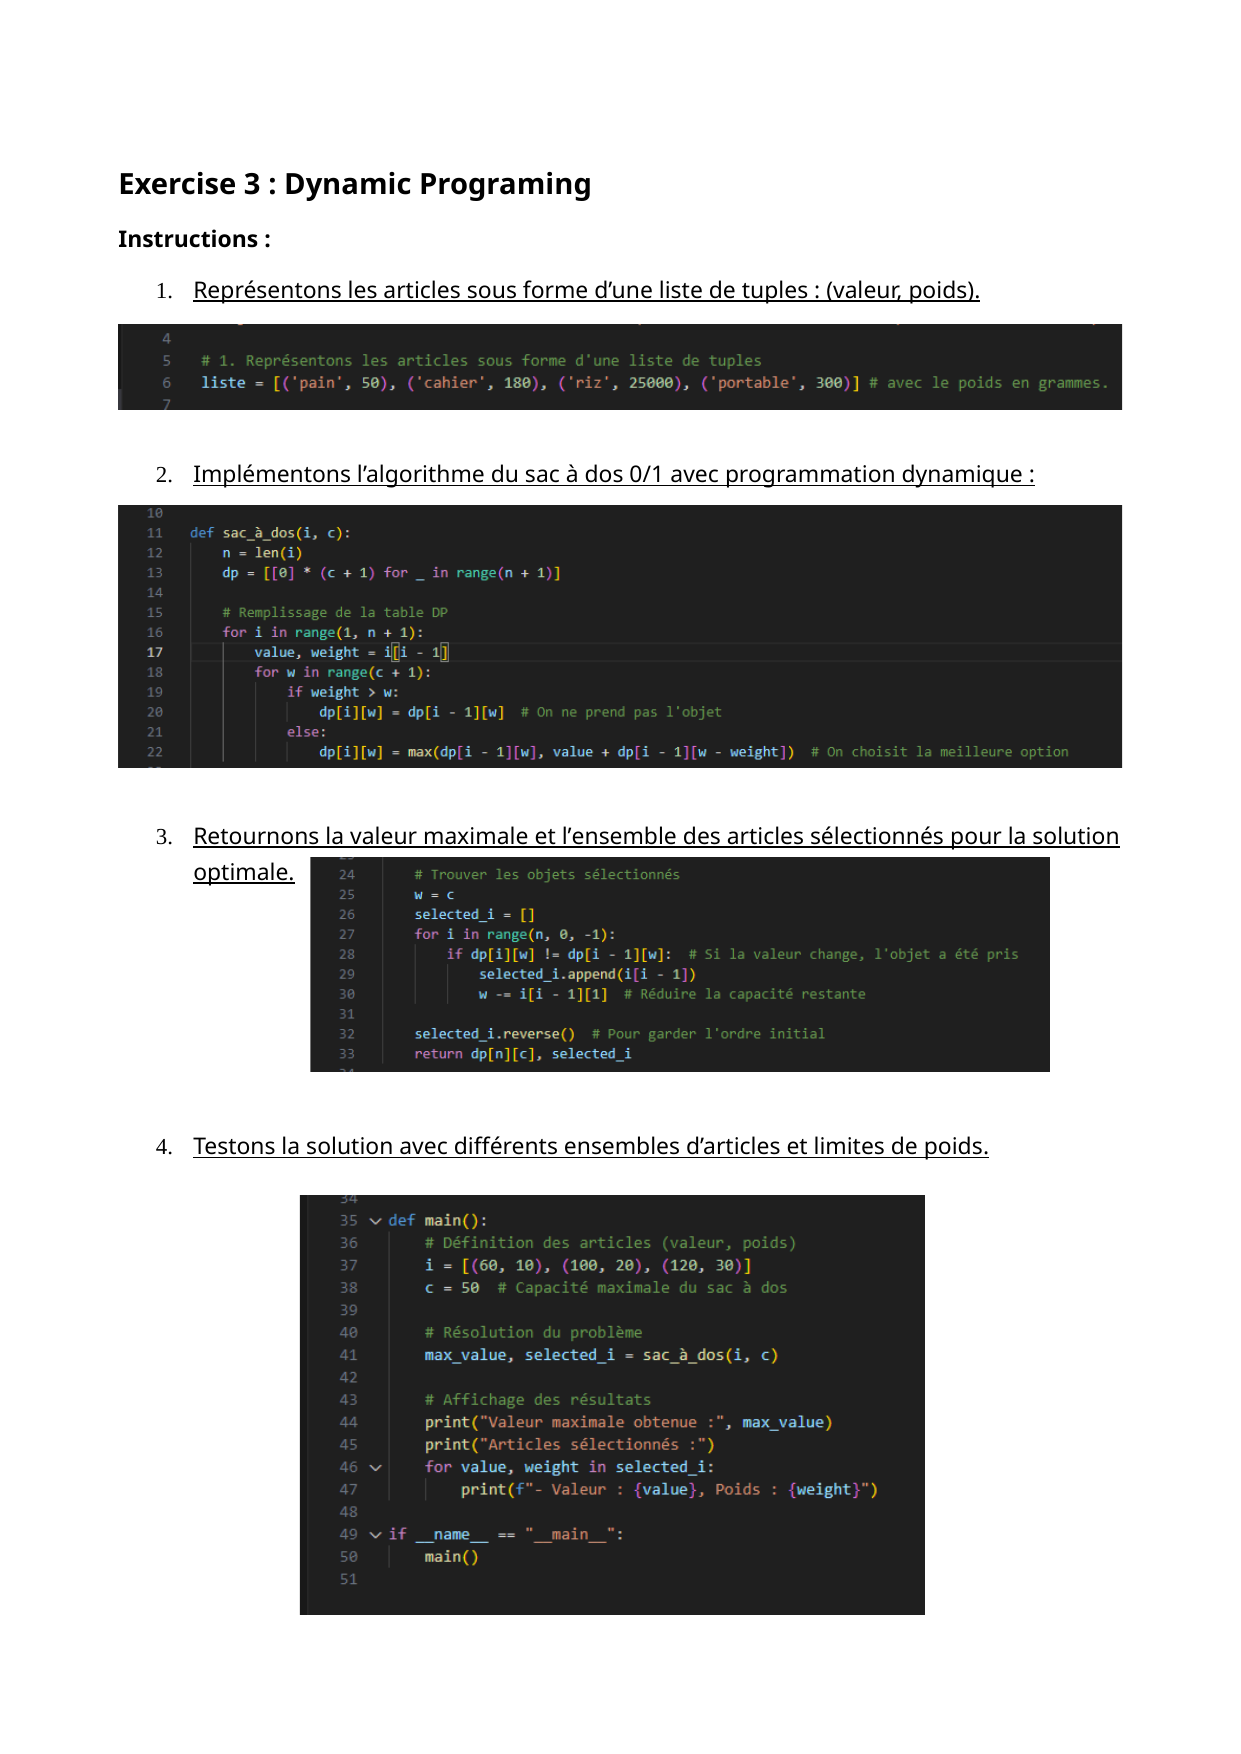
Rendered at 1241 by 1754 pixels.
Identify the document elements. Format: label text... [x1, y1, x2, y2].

picture [310, 857, 1050, 1072]
list Retournons la valeur maximale et l’ensemble des articles sélectionnés pour la solution optimale. [156, 820, 1122, 887]
picture [299, 1195, 925, 1615]
picture [118, 324, 1123, 410]
list Représentons les articles sous forme d’une liste de tuples : (valeur, poids). [156, 274, 1122, 305]
text Exercise 3 : Dynamic Programing [118, 163, 1122, 203]
list Implémentons l’algorithme du sac à dos 0/1 avec programmation dynamique : [156, 458, 1122, 489]
picture [118, 505, 1123, 768]
list Testons la solution avec différents ensembles d’articles et limites de poids. [156, 1130, 1122, 1161]
text Instructions : [118, 223, 1122, 254]
